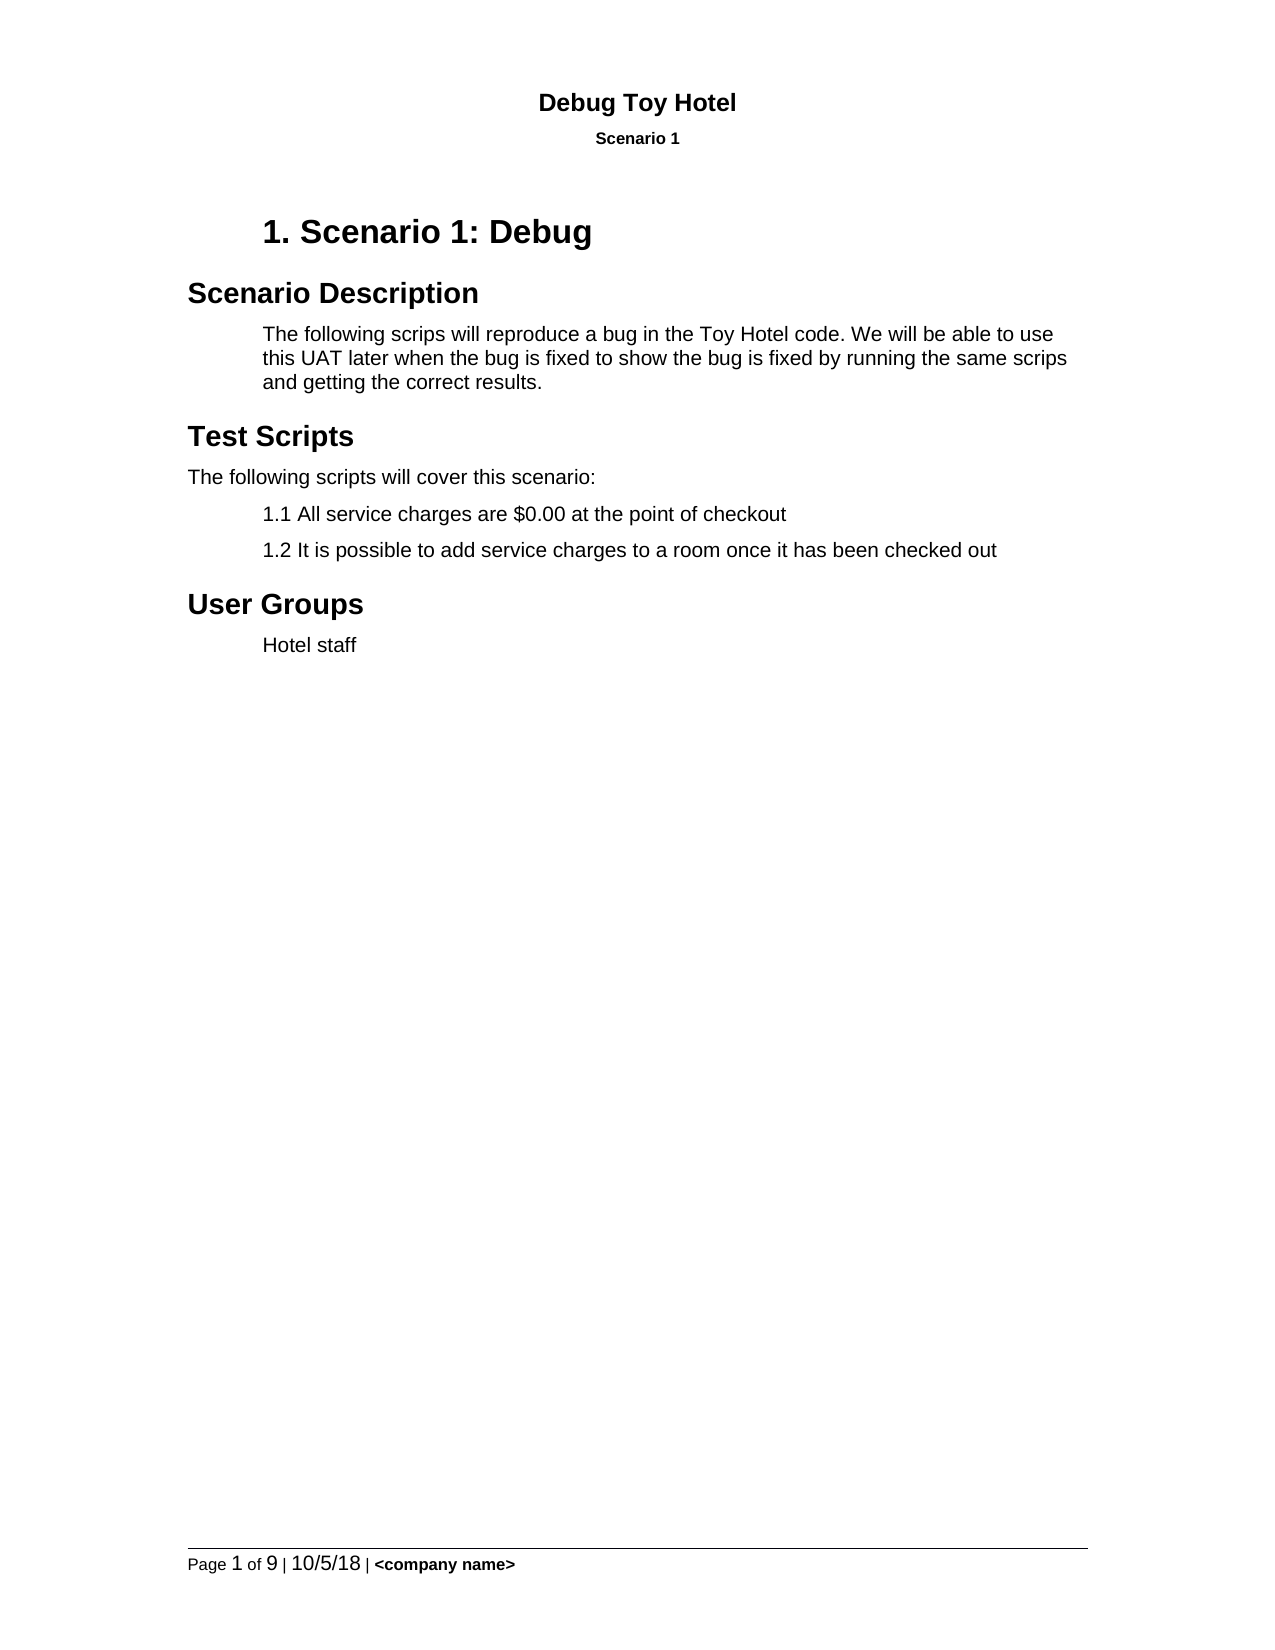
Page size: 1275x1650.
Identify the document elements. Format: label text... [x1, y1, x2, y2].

list 1.1 All service charges are $0.00 at the point of checkout [262, 501, 1087, 525]
subtitle User Groups [187, 587, 1087, 620]
list Hotel staff [262, 633, 1087, 657]
list 1.2 It is possible to add service charges to a room once it has been checked out [262, 538, 1087, 562]
subtitle Scenario 1: Debug [262, 212, 1087, 251]
subtitle Test Scripts [187, 419, 1087, 452]
text The following scripts will cover this scenario: [187, 465, 1087, 489]
list The following scrips will reproduce a bug in the Toy Hotel code. We will be able to use this UAT later when the bug is fixed to show the bug is fixed by running the same scrips and getting the correct results. [262, 322, 1087, 394]
subtitle Scenario Description [187, 276, 1087, 309]
